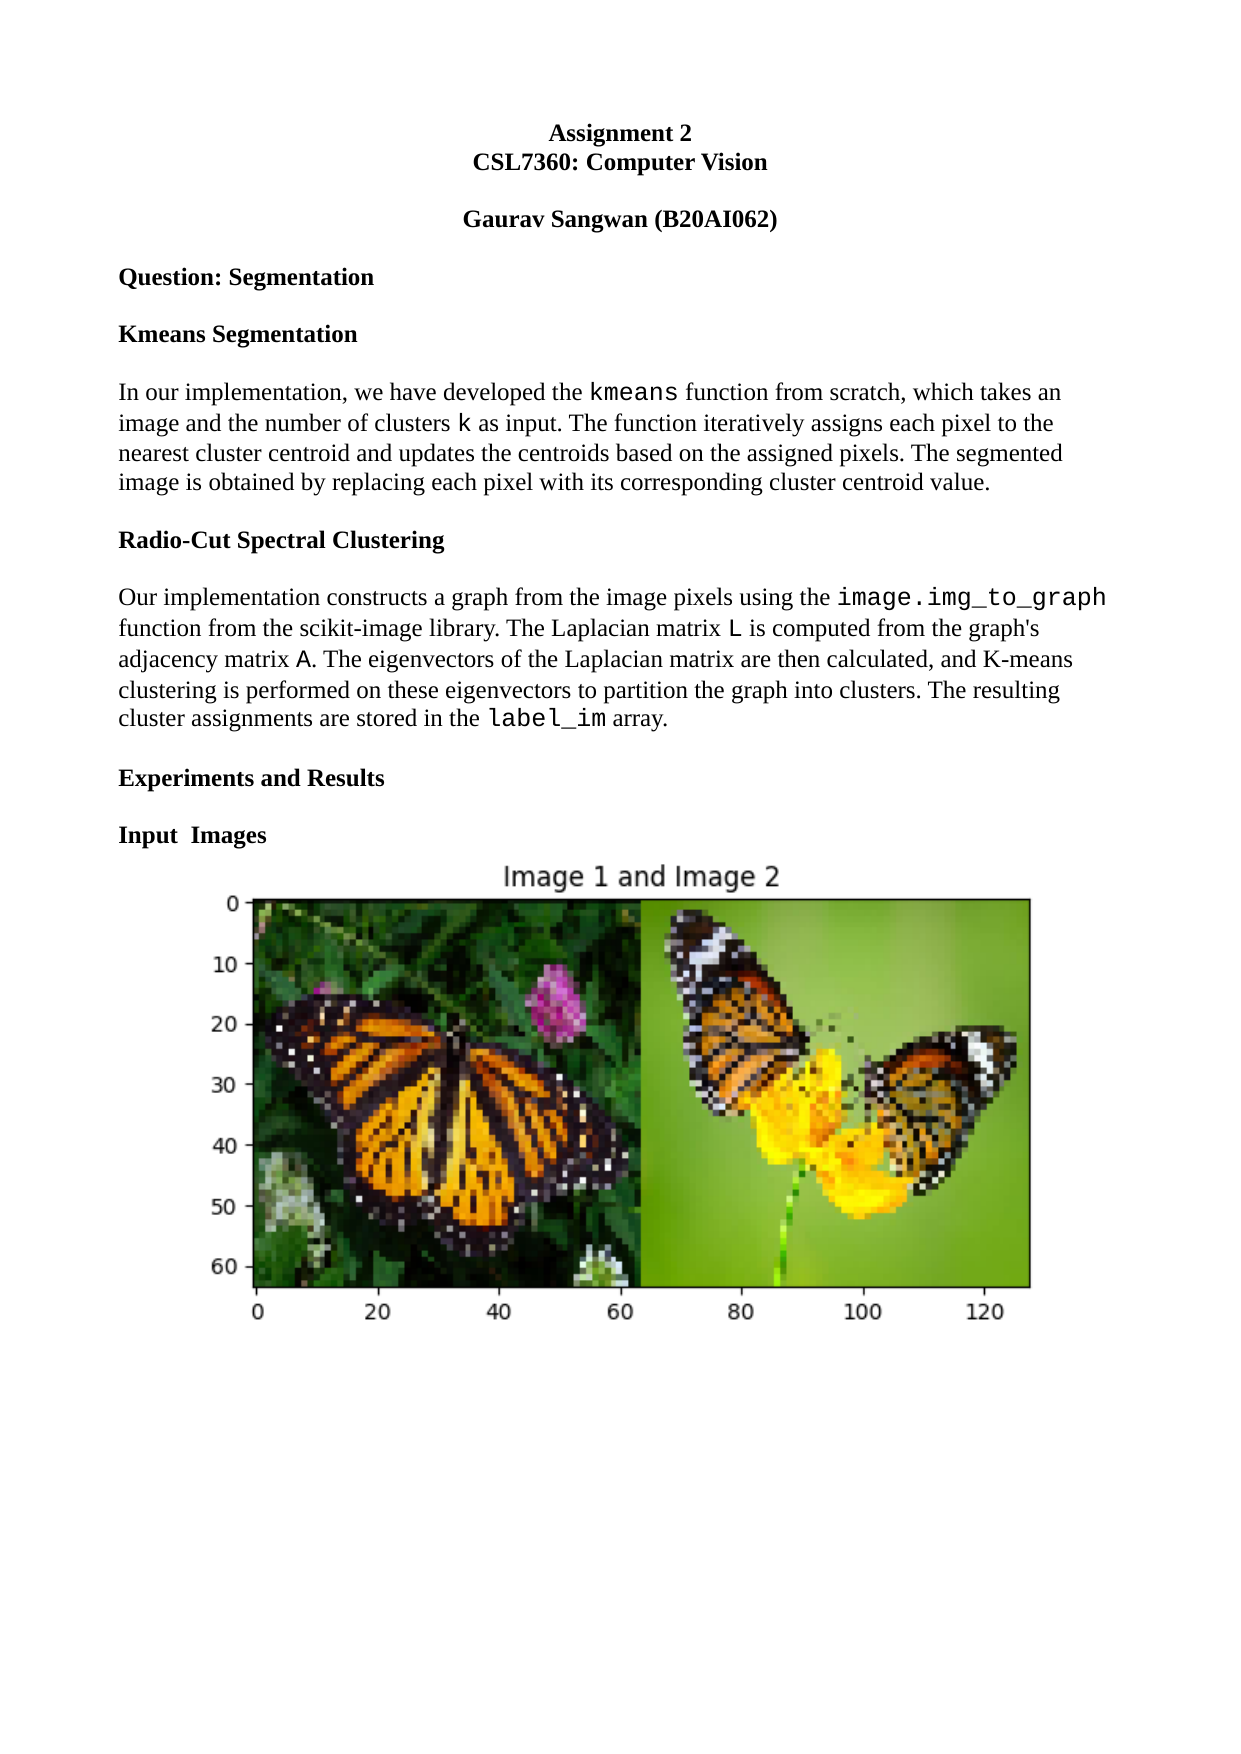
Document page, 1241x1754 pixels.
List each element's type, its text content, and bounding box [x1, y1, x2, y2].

text Our implementation constructs a graph from the image pixels using the image.img_to_graph function from the scikit-image library. The Laplacian matrix L is computed from the graph's adjacency matrix A. The eigenvectors of the Laplacian matrix are then calculated, and K-means clustering is performed on these eigenvectors to partition the graph into clusters. The resulting cluster assignments are stored in the label_im array. [118, 582, 1122, 734]
text Experiments and Results [118, 763, 1122, 792]
text CSL7360: Computer Vision [118, 147, 1122, 176]
text Assignment 2 [118, 118, 1122, 147]
text Gaurav Sangwan (B20AI062) [118, 204, 1122, 233]
text In our implementation, we have developed the kmeans function from scratch, which takes an image and the number of clusters k as input. The function iteratively assigns each pixel to the nearest cluster centroid and updates the centroids based on the assigned pixels. The segmented image is obtained by replacing each pixel with its corresponding cluster centroid value. [118, 377, 1122, 496]
text Input Images [118, 821, 1122, 849]
text Radio-Cut Spectral Clustering [118, 525, 1122, 553]
text Kmeans Segmentation [118, 319, 1122, 348]
picture [196, 849, 1045, 1340]
text Question: Segmentation [118, 262, 1122, 291]
